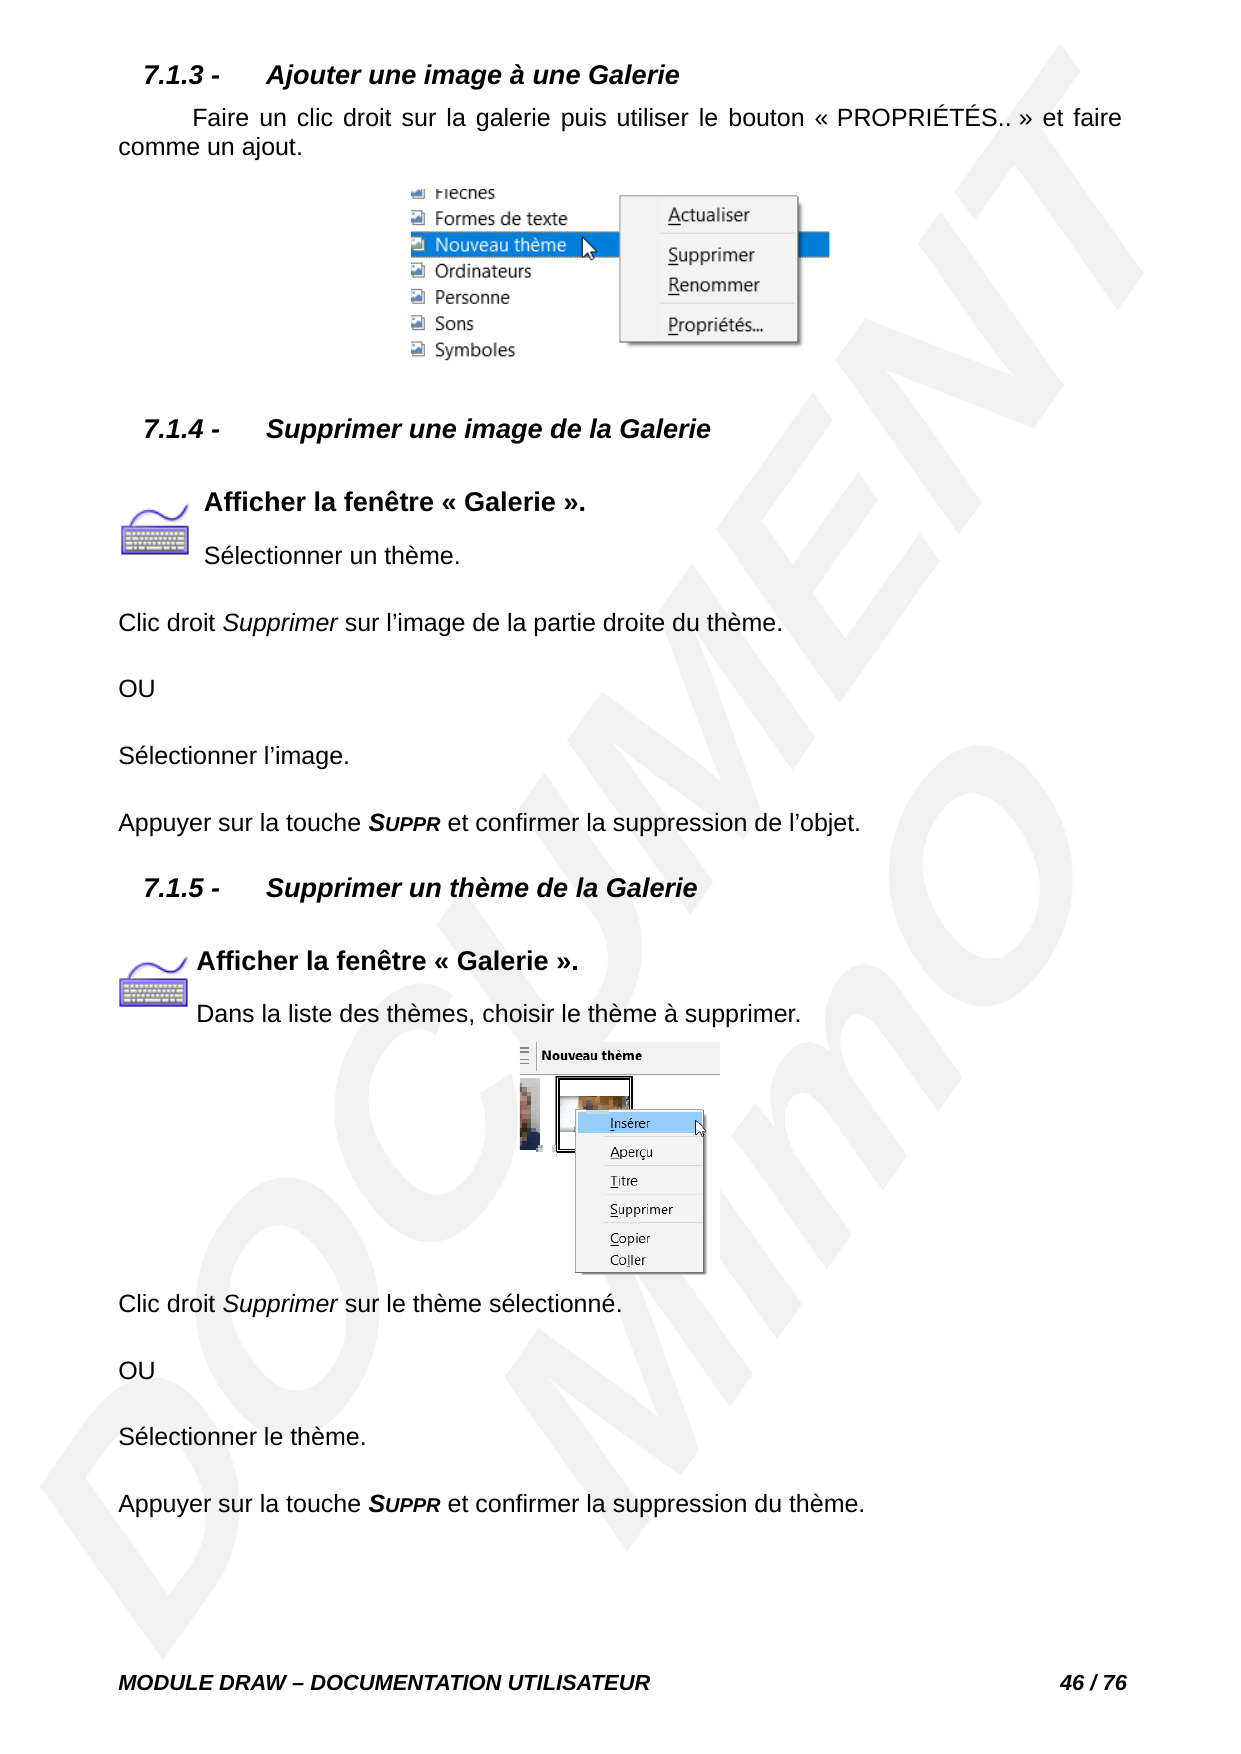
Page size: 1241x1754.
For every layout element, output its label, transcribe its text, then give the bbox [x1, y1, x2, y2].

subtitle Supprimer une image de la Galerie [143, 413, 1122, 445]
text OU [118, 1356, 1122, 1384]
text Sélectionner l’image. [118, 741, 1122, 770]
picture [115, 946, 191, 1021]
text Clic droit Supprimer sur le thème sélectionné. [118, 1066, 1122, 1318]
text Clic droit Supprimer sur l’image de la partie droite du thème. [118, 608, 1122, 636]
text Appuyer sur la touche Suppr et confirmer la suppression de l’objet. [118, 808, 1122, 837]
subtitle Ajouter une image à une Galerie [143, 59, 1122, 90]
text Afficher la fenêtre « Galerie ». [118, 944, 1122, 976]
picture [411, 189, 830, 364]
picture [117, 493, 192, 569]
text OU [118, 674, 1122, 703]
picture [519, 1042, 721, 1275]
subtitle Supprimer un thème de la Galerie [143, 872, 1122, 903]
text Sélectionner un thème. [118, 541, 1122, 570]
text Appuyer sur la touche Suppr et confirmer la suppression du thème. [118, 1489, 1122, 1518]
text Afficher la fenêtre « Galerie ». [118, 486, 1122, 517]
text Faire un clic droit sur la galerie puis utiliser le bouton « Propriétés.. » et faire comme un ajout. [118, 103, 1122, 160]
text Dans la liste des thèmes, choisir le thème à supprimer. [118, 999, 1122, 1028]
text Sélectionner le thème. [118, 1422, 1122, 1451]
